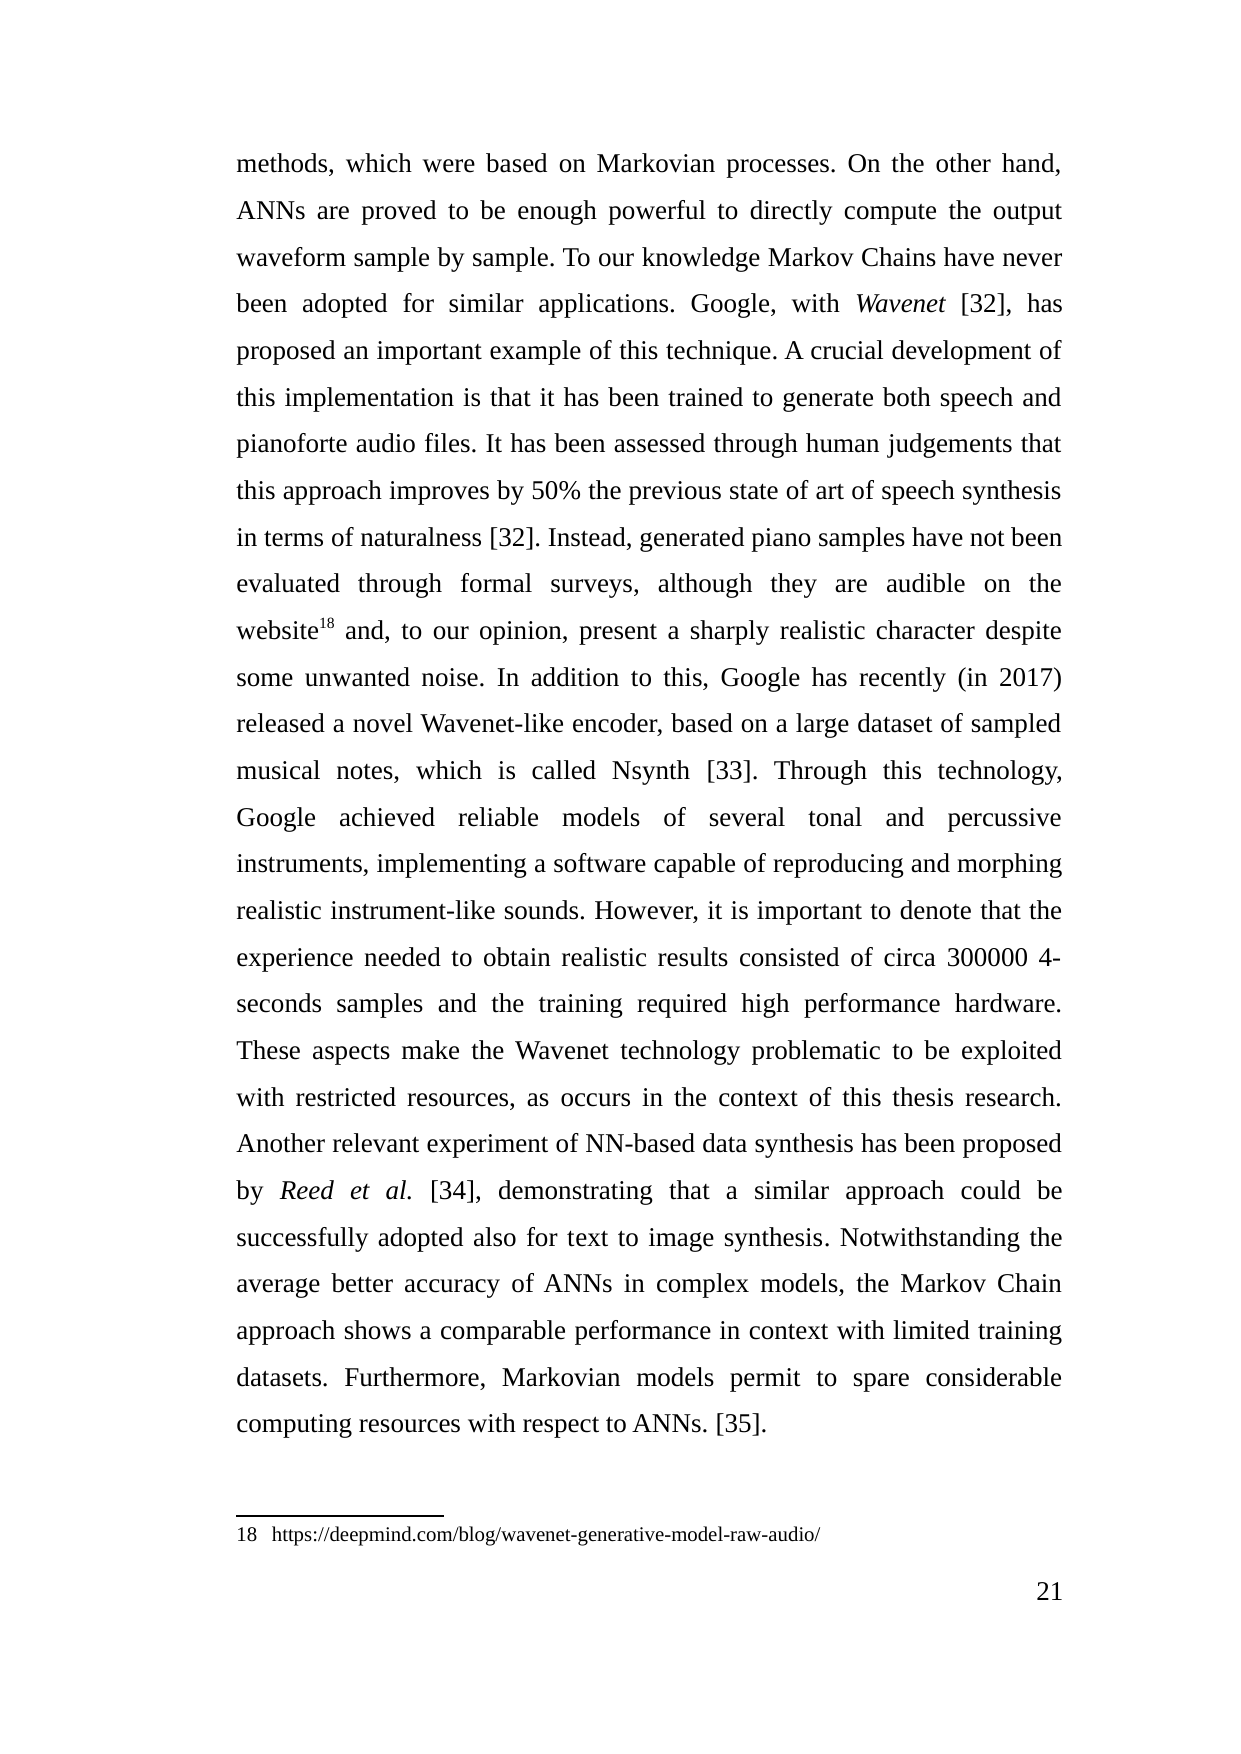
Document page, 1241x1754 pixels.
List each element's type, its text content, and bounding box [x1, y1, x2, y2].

text https://deepmind.com/blog/wavenet-generative-model-raw-audio/ [236, 1522, 1063, 1546]
text methods, which were based on Markovian processes. On the other hand, ANNs are proved to be enough powerful to directly compute the output waveform sample by sample. To our knowledge Markov Chains have never been adopted for similar applications. Google, with Wavenet [32], has proposed an important example of this technique. A crucial development of this implementation is that it has been trained to generate both speech and pianoforte audio files. It has been assessed through human judgements that this approach improves by 50% the previous state of art of speech synthesis in terms of naturalness [32]. Instead, generated piano samples have not been evaluated through formal surveys, although they are audible on the website and, to our opinion, present a sharply realistic character despite some unwanted noise. In addition to this, Google has recently (in 2017) released a novel Wavenet-like encoder, based on a large dataset of sampled musical notes, which is called Nsynth [33]. Through this technology, Google achieved reliable models of several tonal and percussive instruments, implementing a software capable of reproducing and morphing realistic instrument-like sounds. However, it is important to denote that the experience needed to obtain realistic results consisted of circa 300000 4-seconds samples and the training required high performance hardware. These aspects make the Wavenet technology problematic to be exploited with restricted resources, as occurs in the context of this thesis research. Another relevant experiment of NN-based data synthesis has been proposed by Reed et al. [34], demonstrating that a similar approach could be successfully adopted also for text to image synthesis. Notwithstanding the average better accuracy of ANNs in complex models, the Markov Chain approach shows a comparable performance in context with limited training datasets. Furthermore, Markovian models permit to spare considerable computing resources with respect to ANNs. [35]. [236, 148, 1063, 1439]
